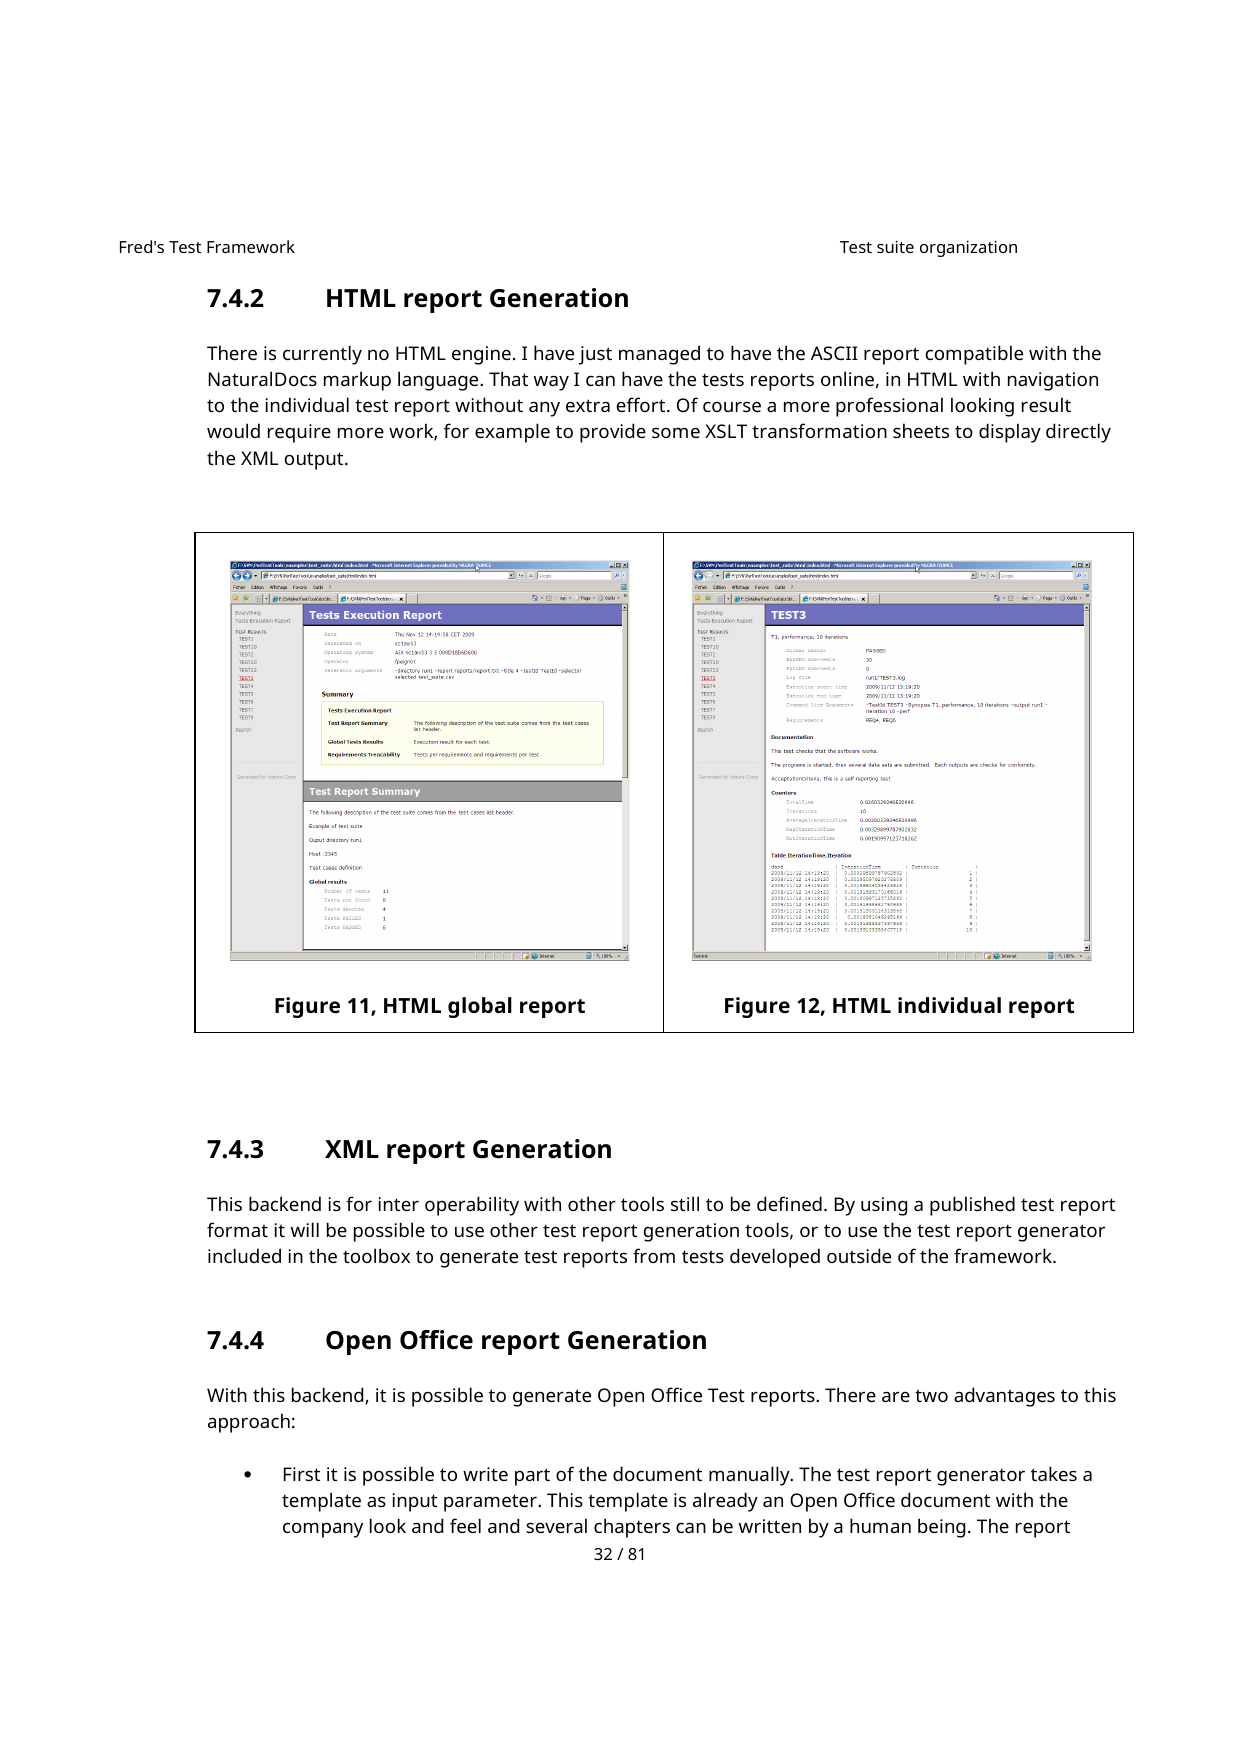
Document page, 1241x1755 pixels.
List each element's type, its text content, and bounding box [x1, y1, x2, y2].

table_header Figure 11, HTML global report [196, 533, 663, 1032]
text There is currently no HTML engine. I have just managed to have the ASCII report compatible with the NaturalDocs markup language. That way I can have the tests reports online, in HTML with navigation to the individual test report without any extra effort. Of course a more professional looking result would require more work, for example to provide some XSLT transformation sheets to display directly the XML output. [207, 340, 1122, 470]
subtitle Open Office report Generation [207, 1323, 1122, 1357]
picture [229, 560, 630, 961]
picture [691, 560, 1092, 961]
subtitle XML report Generation [207, 1132, 1122, 1166]
list First it is possible to write part of the document manually. The test report generator takes a template as input parameter. This template is already an Open Office document with the company look and feel and several chapters can be written by a human being. The report [244, 1461, 1122, 1539]
text This backend is for inter operability with other tools still to be defined. By using a published test report format it will be possible to use other test report generation tools, or to use the test report generator included in the toolbox to generate test reports from tests developed outside of the framework. [207, 1191, 1122, 1269]
text With this backend, it is possible to generate Open Office Test reports. There are two advantages to this approach: [207, 1382, 1122, 1434]
subtitle HTML report Generation [207, 281, 1122, 315]
table_header Figure 12, HTML individual report [664, 533, 1133, 1032]
